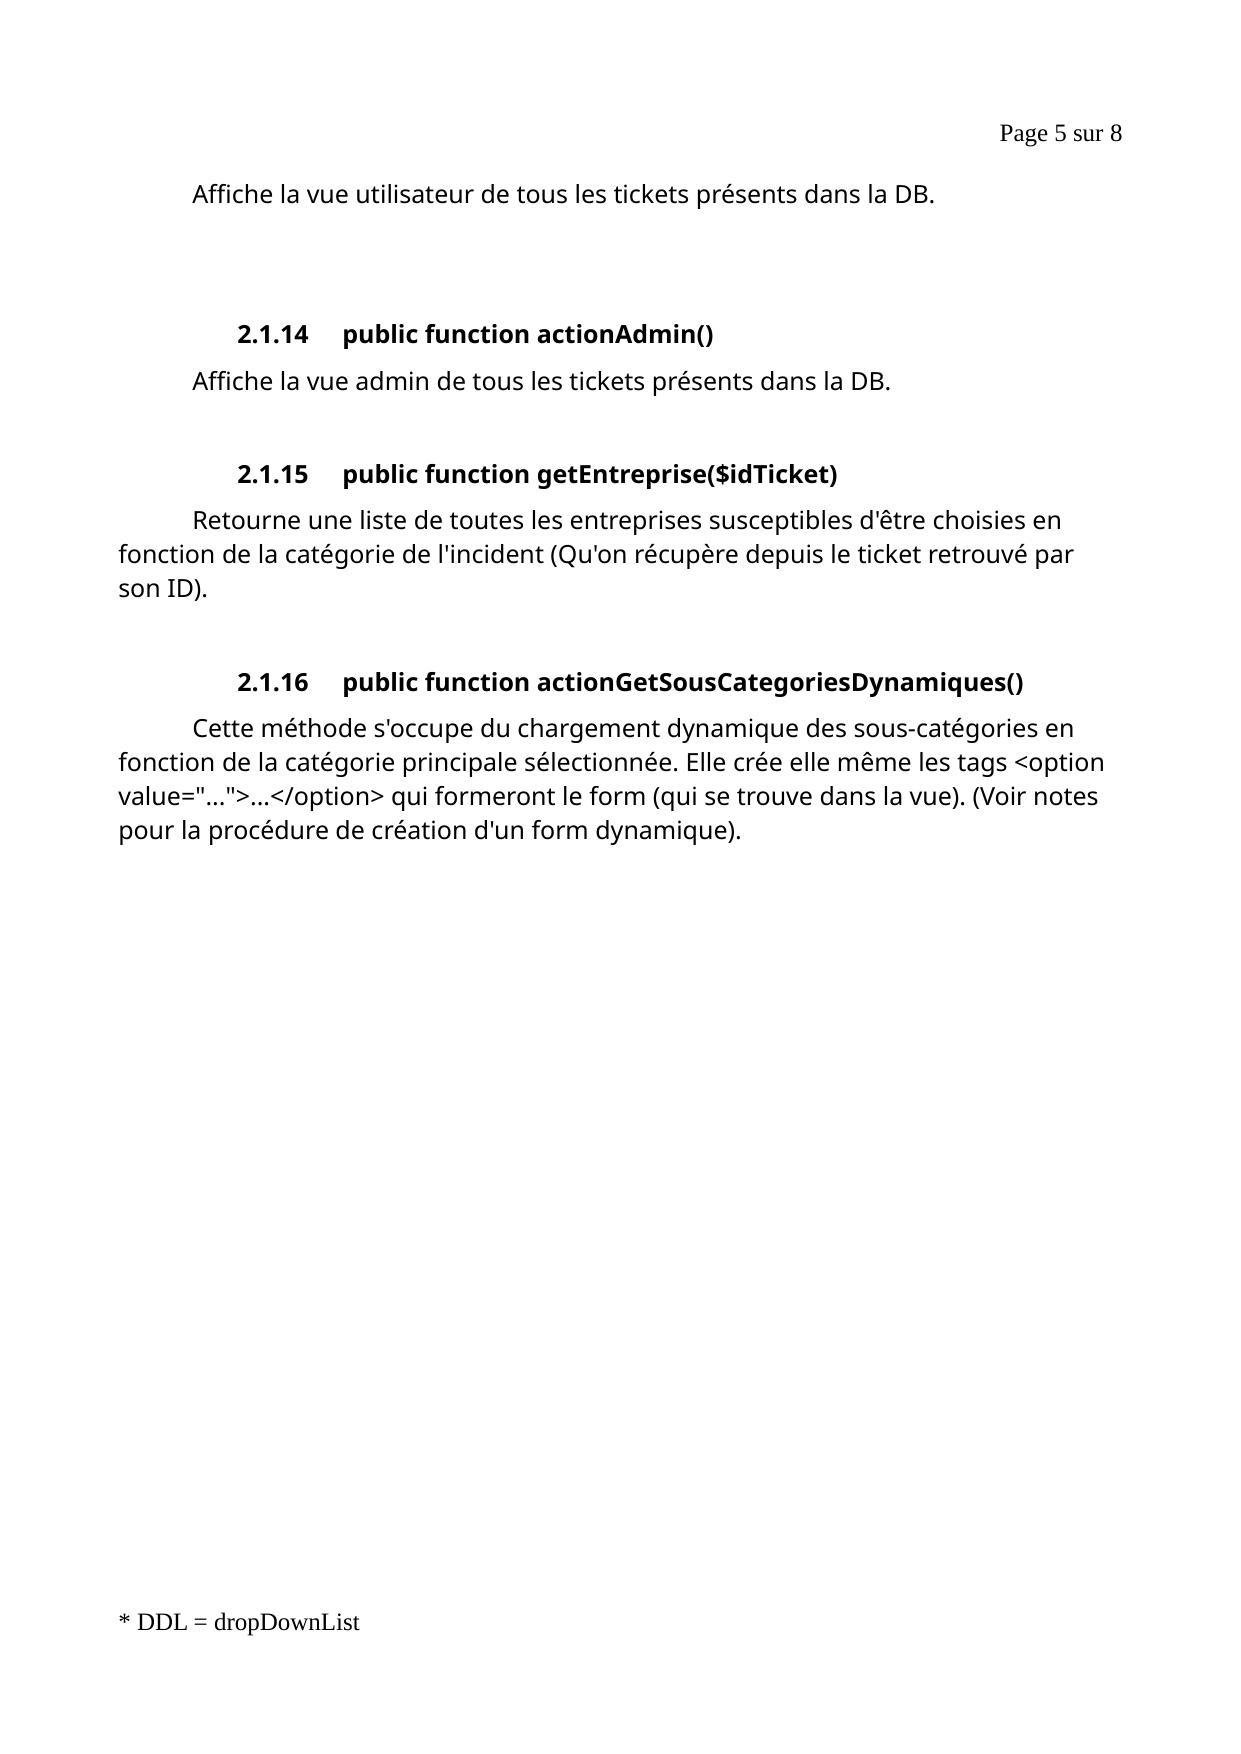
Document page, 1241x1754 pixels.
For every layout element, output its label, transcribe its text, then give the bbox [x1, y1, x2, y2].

subtitle public function actionAdmin() [231, 317, 1122, 351]
subtitle Cette méthode s'occupe du chargement dynamique des sous-catégories en fonction de la catégorie principale sélectionnée. Elle crée elle même les tags <option value="...">...</option> qui formeront le form (qui se trouve dans la vue). (Voir notes pour la procédure de création d'un form dynamique). [118, 711, 1122, 847]
subtitle Affiche la vue admin de tous les tickets présents dans la DB. [118, 363, 1122, 397]
subtitle public function getEntreprise($idTicket) [231, 456, 1122, 491]
subtitle Retourne une liste de toutes les entreprises susceptibles d'être choisies en fonction de la catégorie de l'incident (Qu'on récupère depuis le ticket retrouvé par son ID). [118, 503, 1122, 605]
subtitle public function actionGetSousCategoriesDynamiques() [231, 664, 1122, 698]
subtitle Affiche la vue utilisateur de tous les tickets présents dans la DB. [118, 177, 1122, 211]
